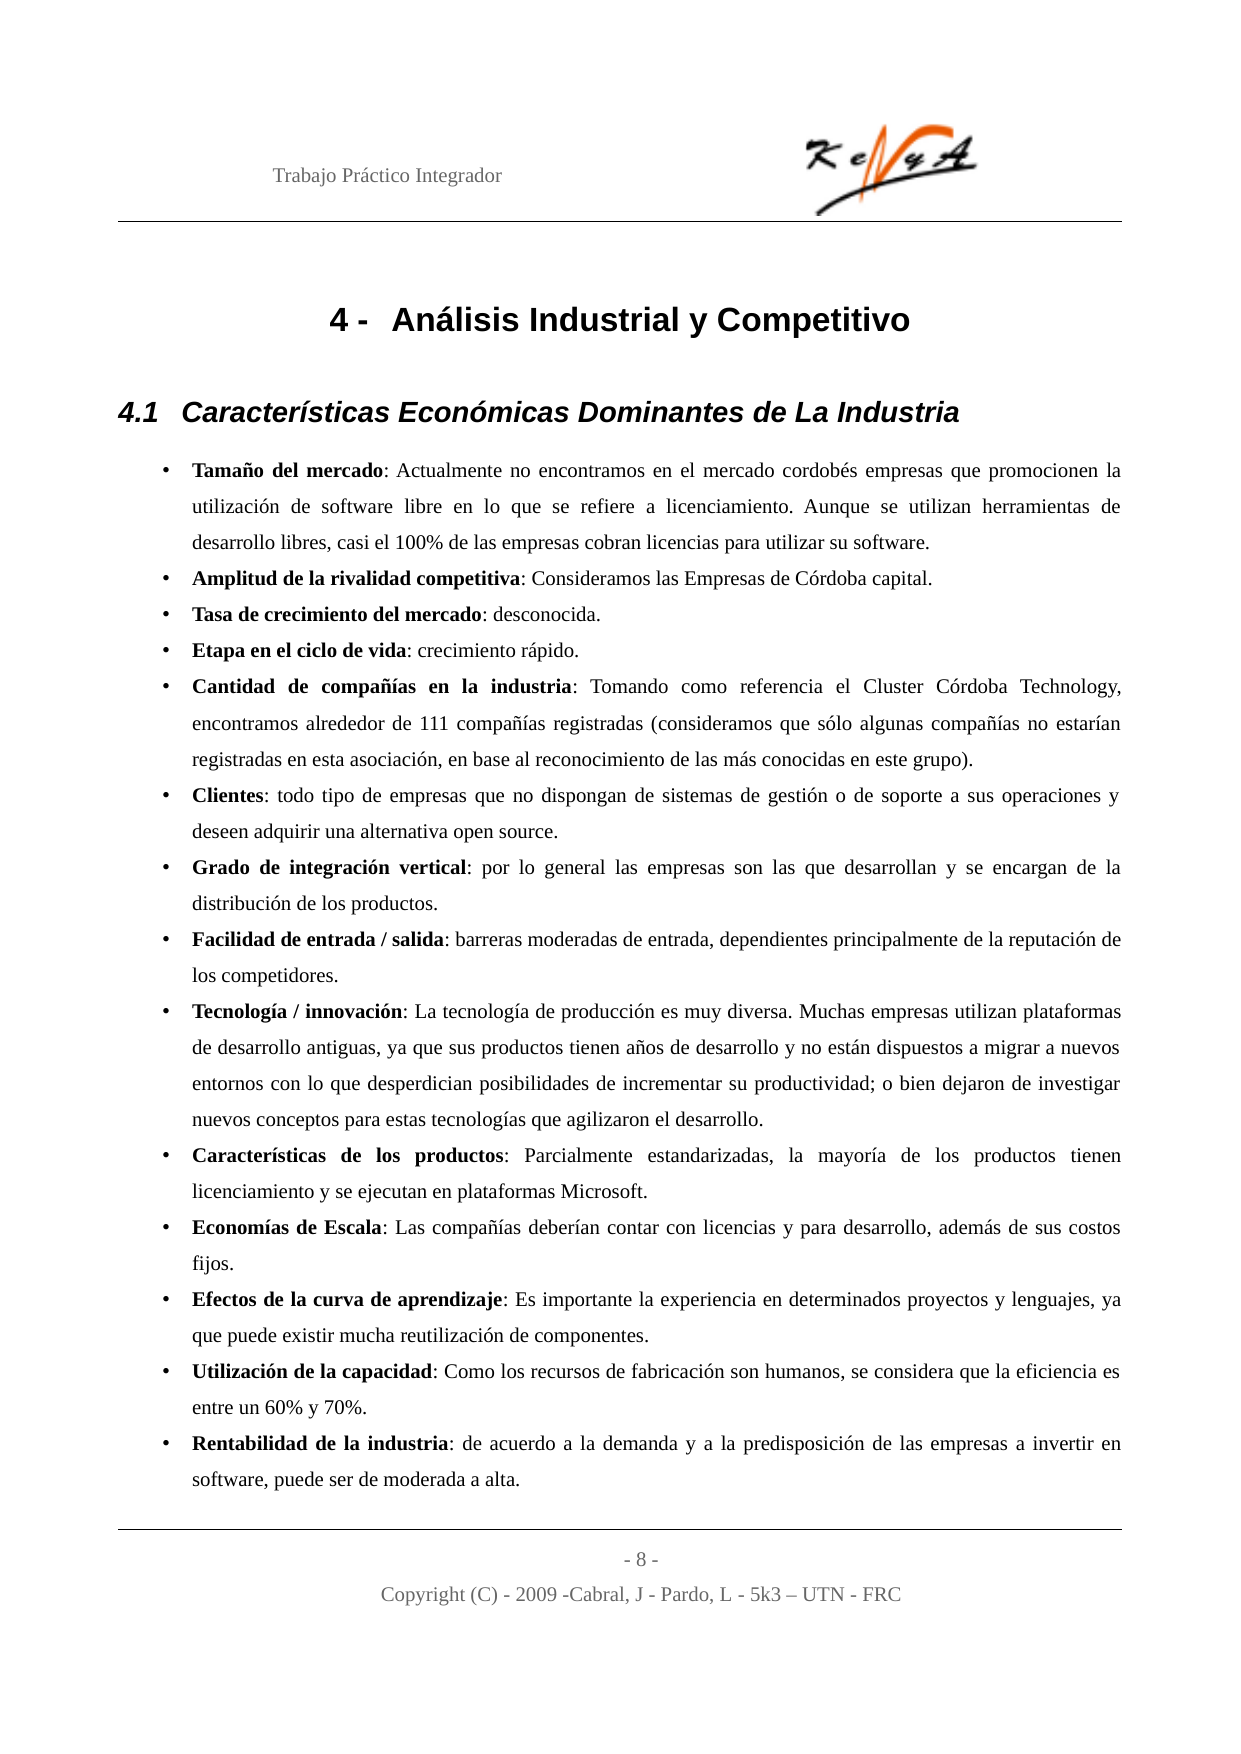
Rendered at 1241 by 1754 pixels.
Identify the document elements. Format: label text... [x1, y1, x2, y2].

list Etapa en el ciclo de vida: crecimiento rápido. [162, 638, 1122, 662]
subtitle Características Económicas Dominantes de La Industria [118, 395, 1122, 429]
list Tecnología / innovación: La tecnología de producción es muy diversa. Muchas empresas utilizan plataformas de desarrollo antiguas, ya que sus productos tienen años de desarrollo y no están dispuestos a migrar a nuevos entornos con lo que desperdician posibilidades de incrementar su productividad; o bien dejaron de investigar nuevos conceptos para estas tecnologías que agilizaron el desarrollo. [162, 999, 1122, 1131]
list Facilidad de entrada / salida: barreras moderadas de entrada, dependientes principalmente de la reputación de los competidores. [162, 927, 1122, 987]
subtitle Análisis Industrial y Competitivo [118, 300, 1122, 338]
list Cantidad de compañías en la industria: Tomando como referencia el Cluster Córdoba Technology, encontramos alrededor de 111 compañías registradas (consideramos que sólo algunas compañías no estarían registradas en esta asociación, en base al reconocimiento de las más conocidas en este grupo). [162, 674, 1122, 771]
list Utilización de la capacidad: Como los recursos de fabricación son humanos, se considera que la eficiencia es entre un 60% y 70%. [162, 1359, 1122, 1419]
list Rentabilidad de la industria: de acuerdo a la demanda y a la predisposición de las empresas a invertir en software, puede ser de moderada a alta. [162, 1431, 1122, 1491]
picture [805, 123, 979, 216]
list Efectos de la curva de aprendizaje: Es importante la experiencia en determinados proyectos y lenguajes, ya que puede existir mucha reutilización de componentes. [162, 1287, 1122, 1347]
list Tasa de crecimiento del mercado: desconocida. [162, 602, 1122, 626]
list Tamaño del mercado: Actualmente no encontramos en el mercado cordobés empresas que promocionen la utilización de software libre en lo que se refiere a licenciamiento. Aunque se utilizan herramientas de desarrollo libres, casi el 100% de las empresas cobran licencias para utilizar su software. [162, 458, 1122, 554]
list Clientes: todo tipo de empresas que no dispongan de sistemas de gestión o de soporte a sus operaciones y deseen adquirir una alternativa open source. [162, 782, 1122, 843]
list Grado de integración vertical: por lo general las empresas son las que desarrollan y se encargan de la distribución de los productos. [162, 854, 1122, 915]
list Características de los productos: Parcialmente estandarizadas, la mayoría de los productos tienen licenciamiento y se ejecutan en plataformas Microsoft. [162, 1143, 1122, 1203]
list Economías de Escala: Las compañías deberían contar con licencias y para desarrollo, además de sus costos fijos. [162, 1215, 1122, 1275]
list Amplitud de la rivalidad competitiva: Consideramos las Empresas de Córdoba capital. [162, 566, 1122, 590]
